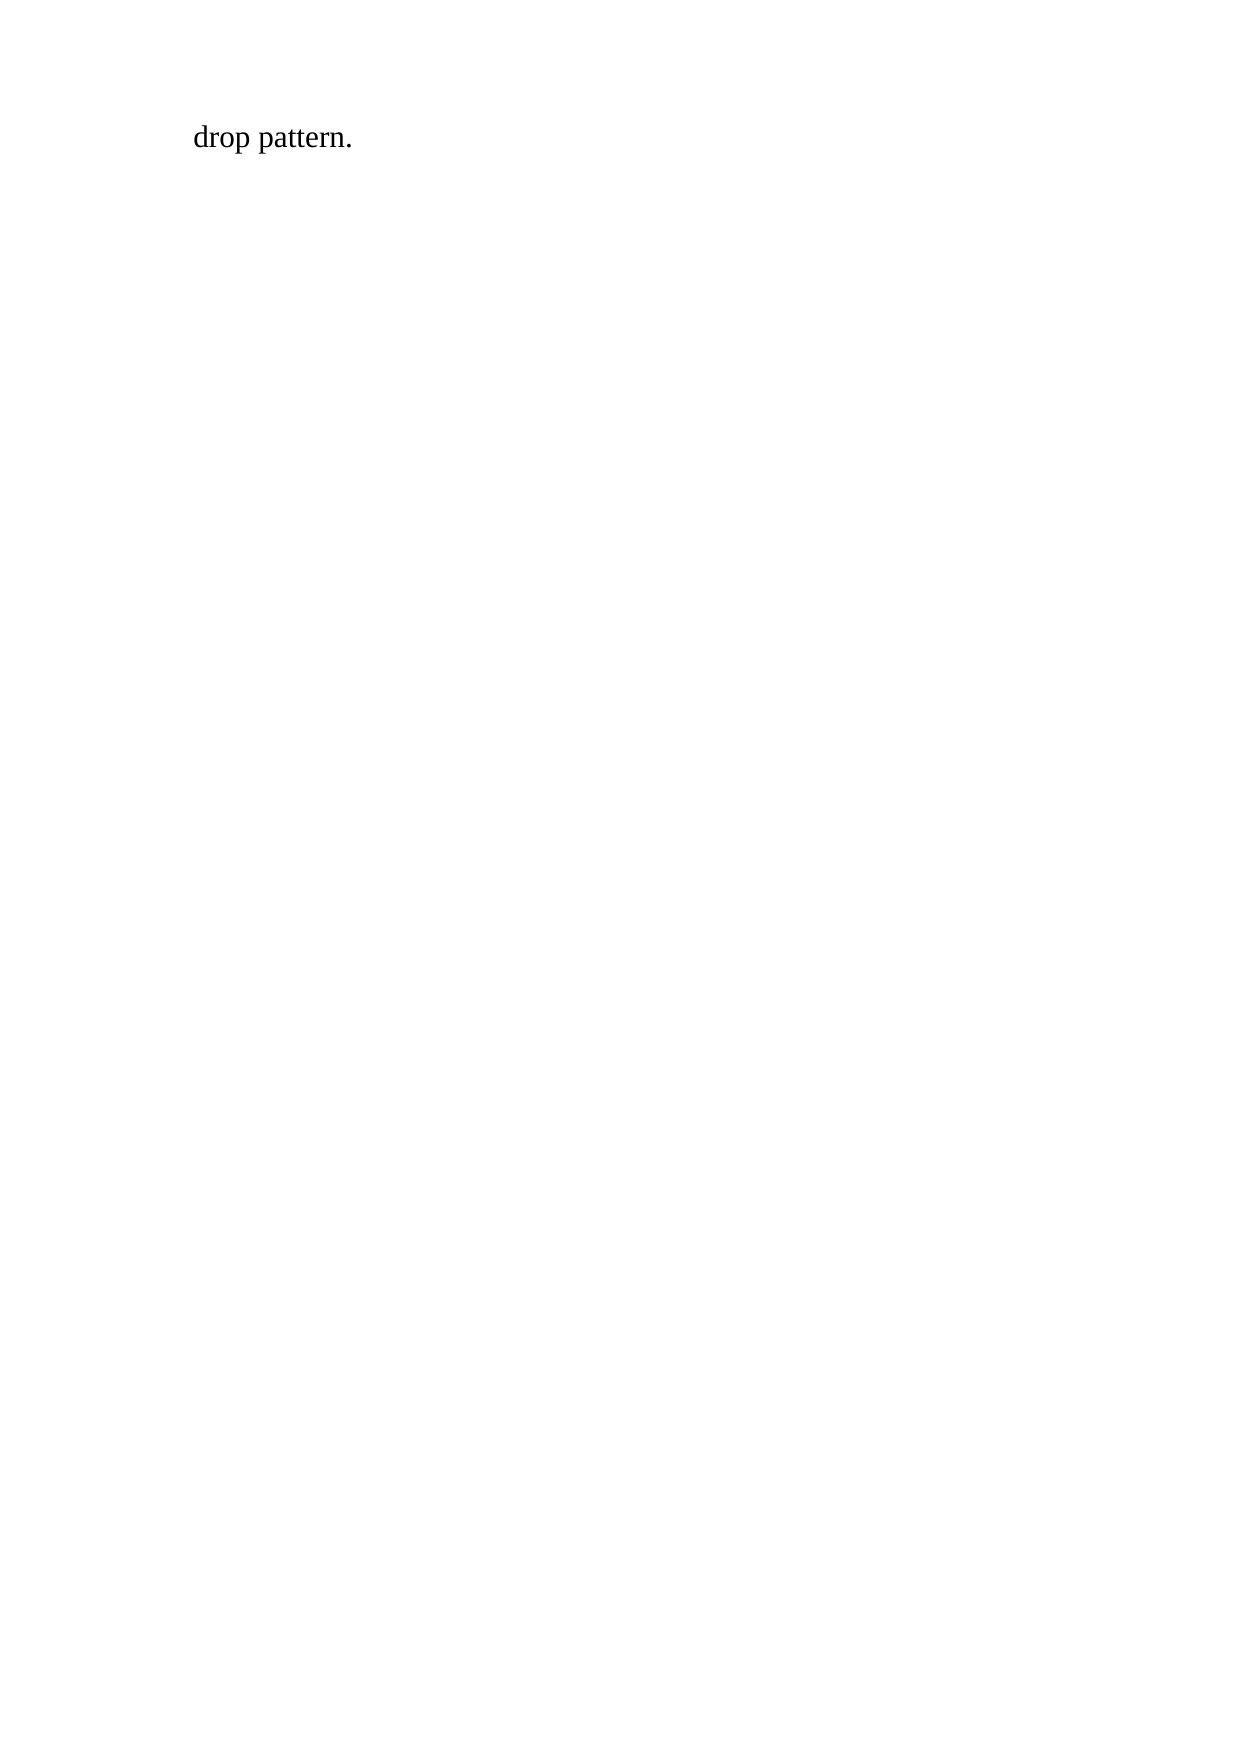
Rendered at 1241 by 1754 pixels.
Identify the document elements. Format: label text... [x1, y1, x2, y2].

list drop pattern. [156, 118, 1122, 154]
